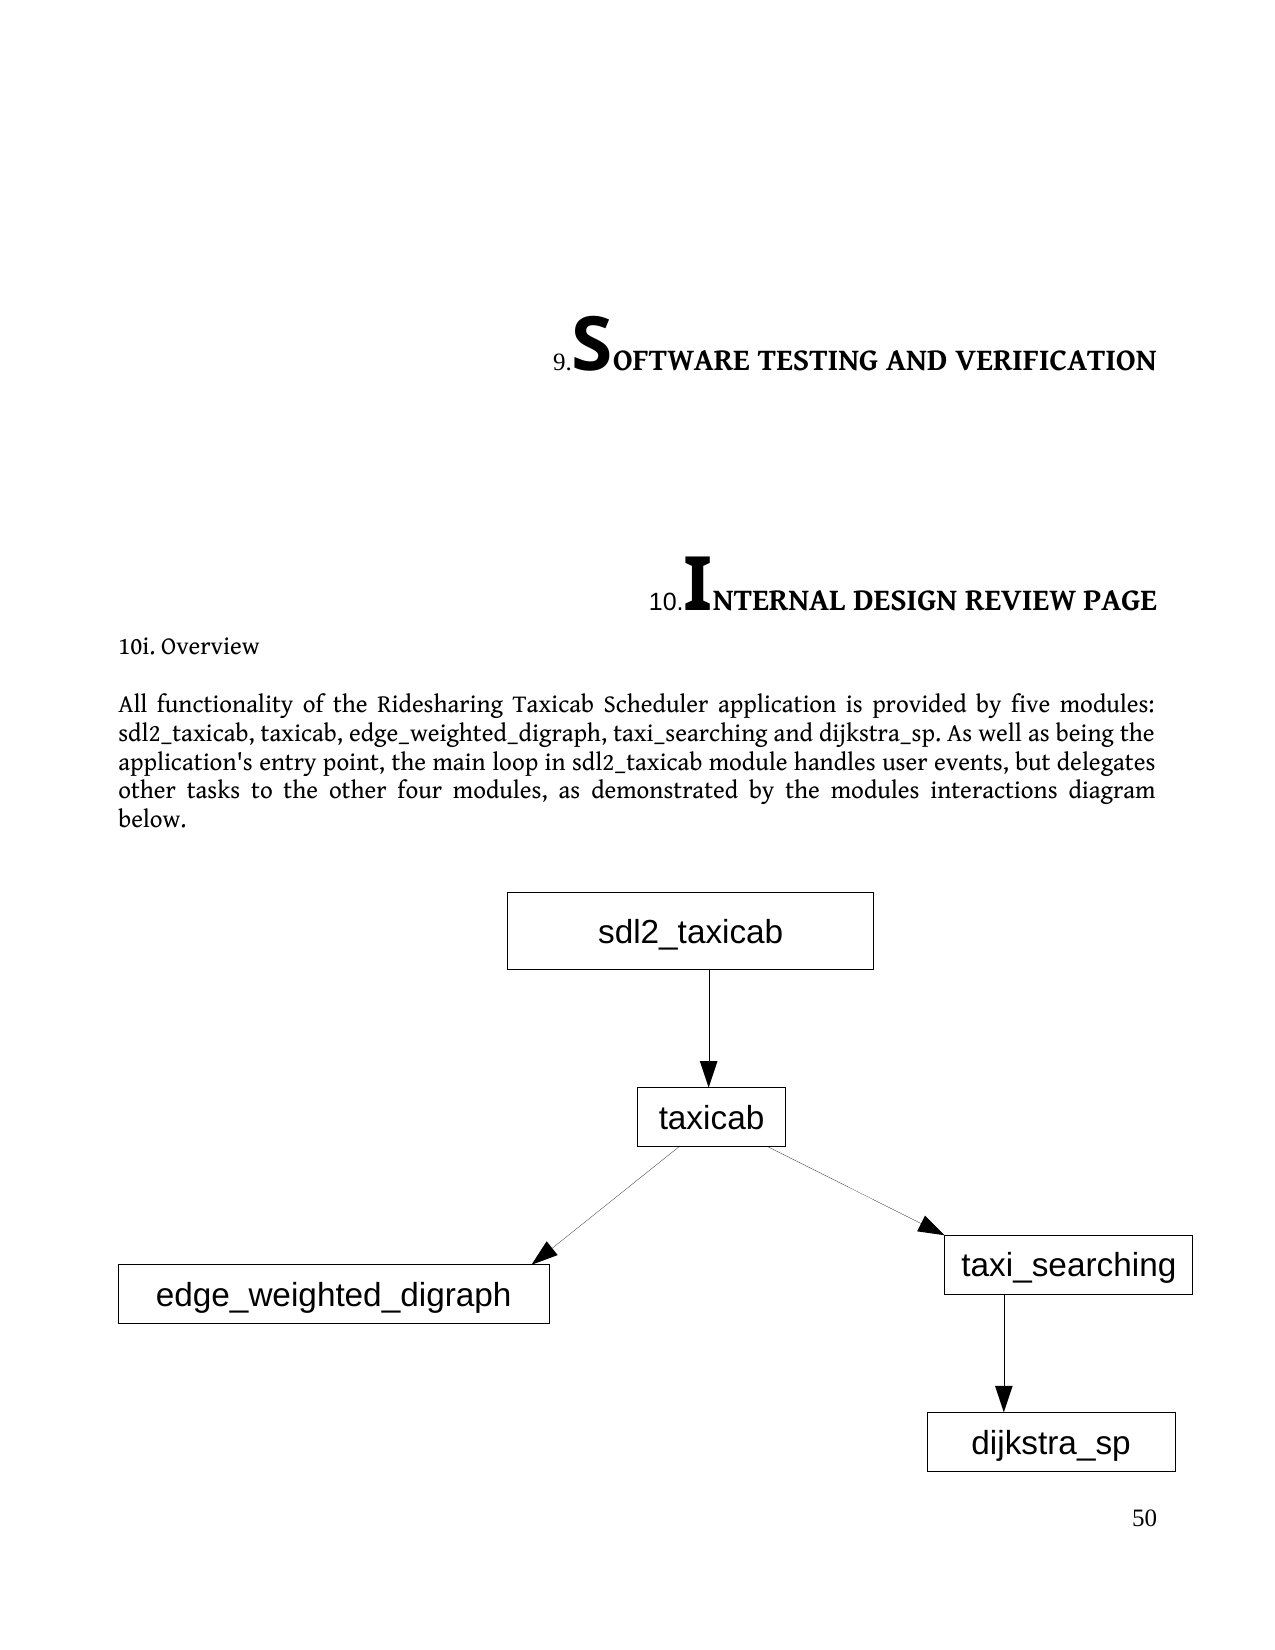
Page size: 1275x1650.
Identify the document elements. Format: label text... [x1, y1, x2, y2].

text All functionality of the Ridesharing Taxicab Scheduler application is provided by five modules: sdl2_taxicab, taxicab, edge_weighted_digraph, taxi_searching and dijkstra_sp. As well as being the application's entry point, the main loop in sdl2_taxicab module handles user events, but delegates other tasks to the other four modules, as demonstrated by the modules interactions diagram below. [118, 690, 1157, 835]
text 10.INTERNAL DESIGN REVIEW PAGE [118, 530, 1157, 632]
text 10i. Overview [118, 632, 1157, 661]
text 9.SOFTWARE TESTING AND VERIFICATION [118, 291, 1157, 393]
